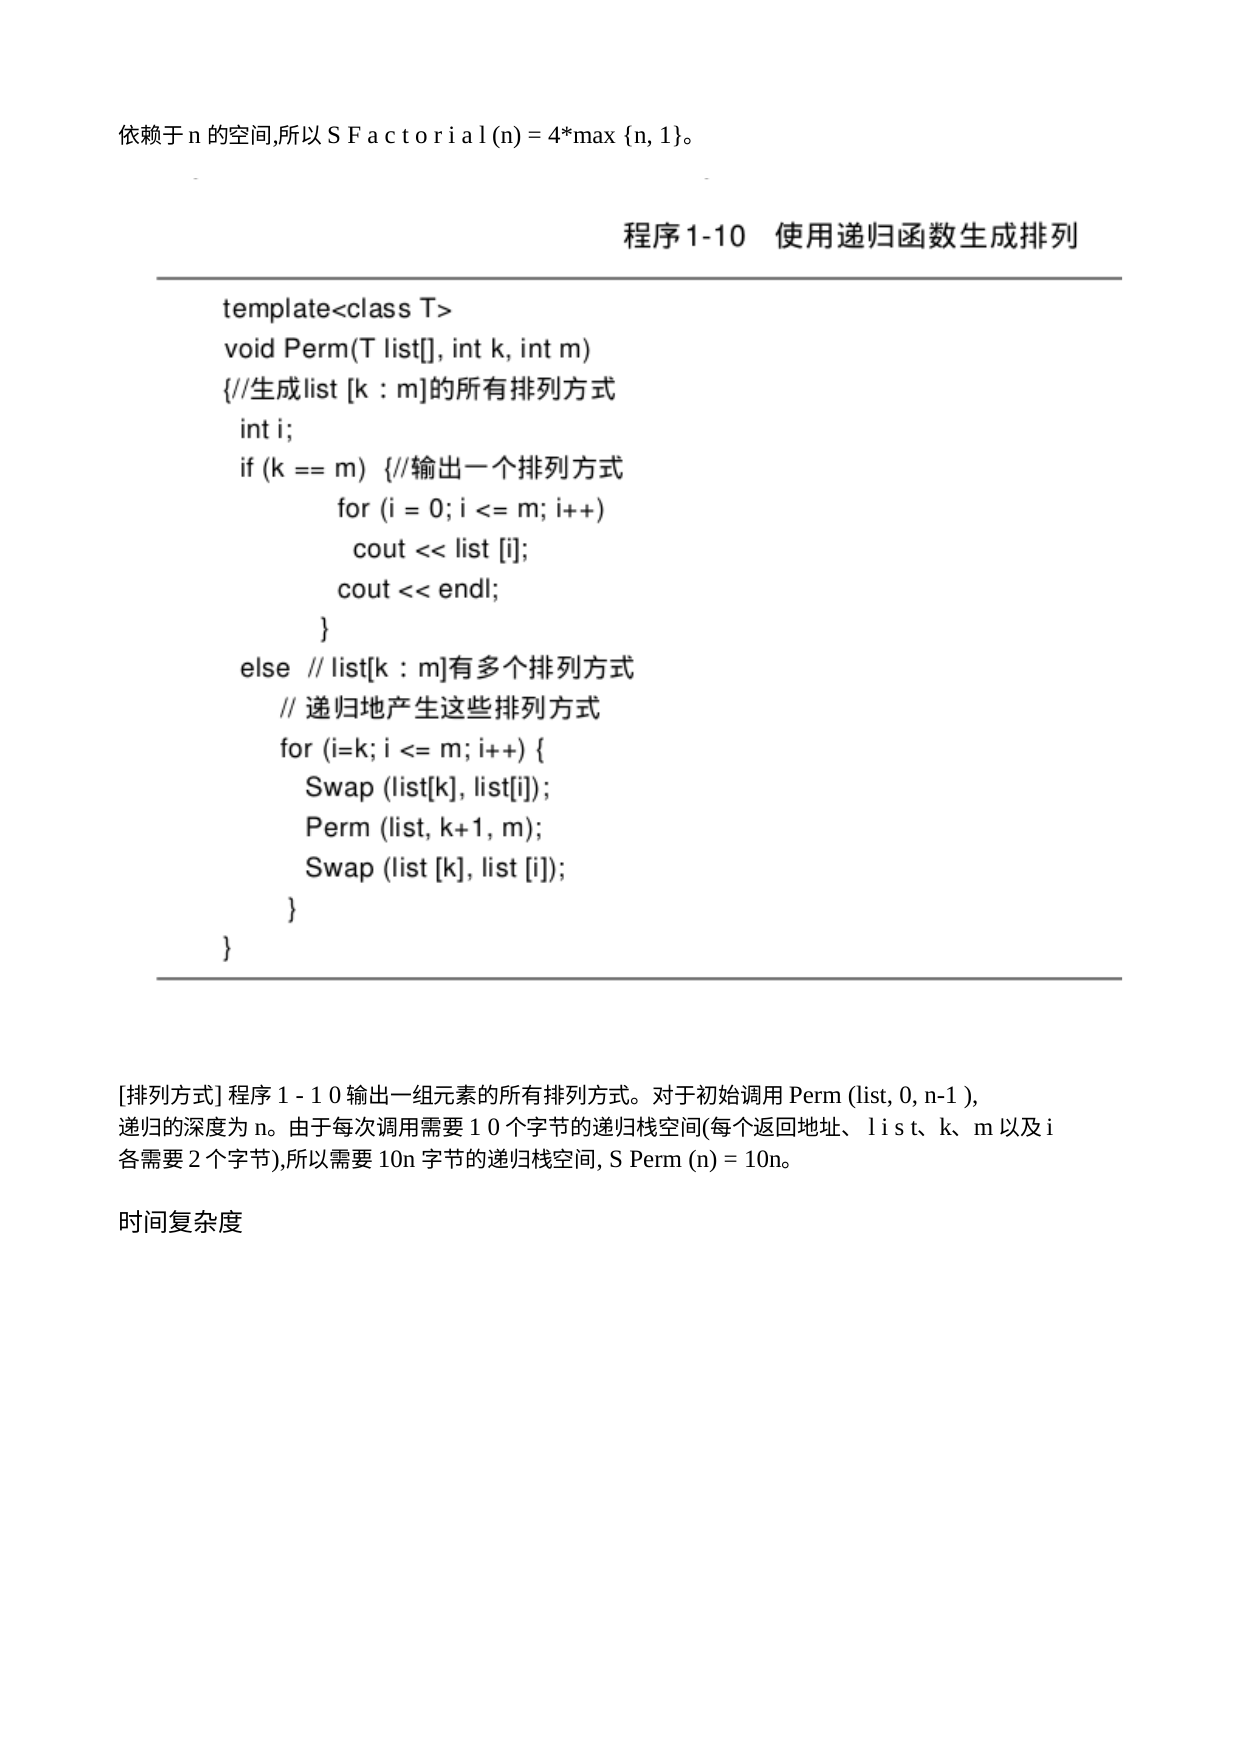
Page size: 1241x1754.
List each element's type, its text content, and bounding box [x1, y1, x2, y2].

text 递归的深度为 n。由于每次调用需要 1 0个字节的递归栈空间(每个返回地址、 l i s t、k、m以及i [118, 1110, 1122, 1142]
text 各需要2个字节),所以需要10n 字节的递归栈空间, S Perm (n) = 10n。 [118, 1142, 1122, 1173]
text 依赖于n 的空间,所以S F a c t o r i a l (n) = 4*max {n, 1}。 [118, 118, 1122, 150]
text 时间复杂度 [118, 1202, 1122, 1238]
text [排列方式] 程序1 - 1 0输出一组元素的所有排列方式。对于初始调用 Perm (list, 0, n-1 ), [118, 1078, 1122, 1110]
picture [118, 178, 1123, 993]
